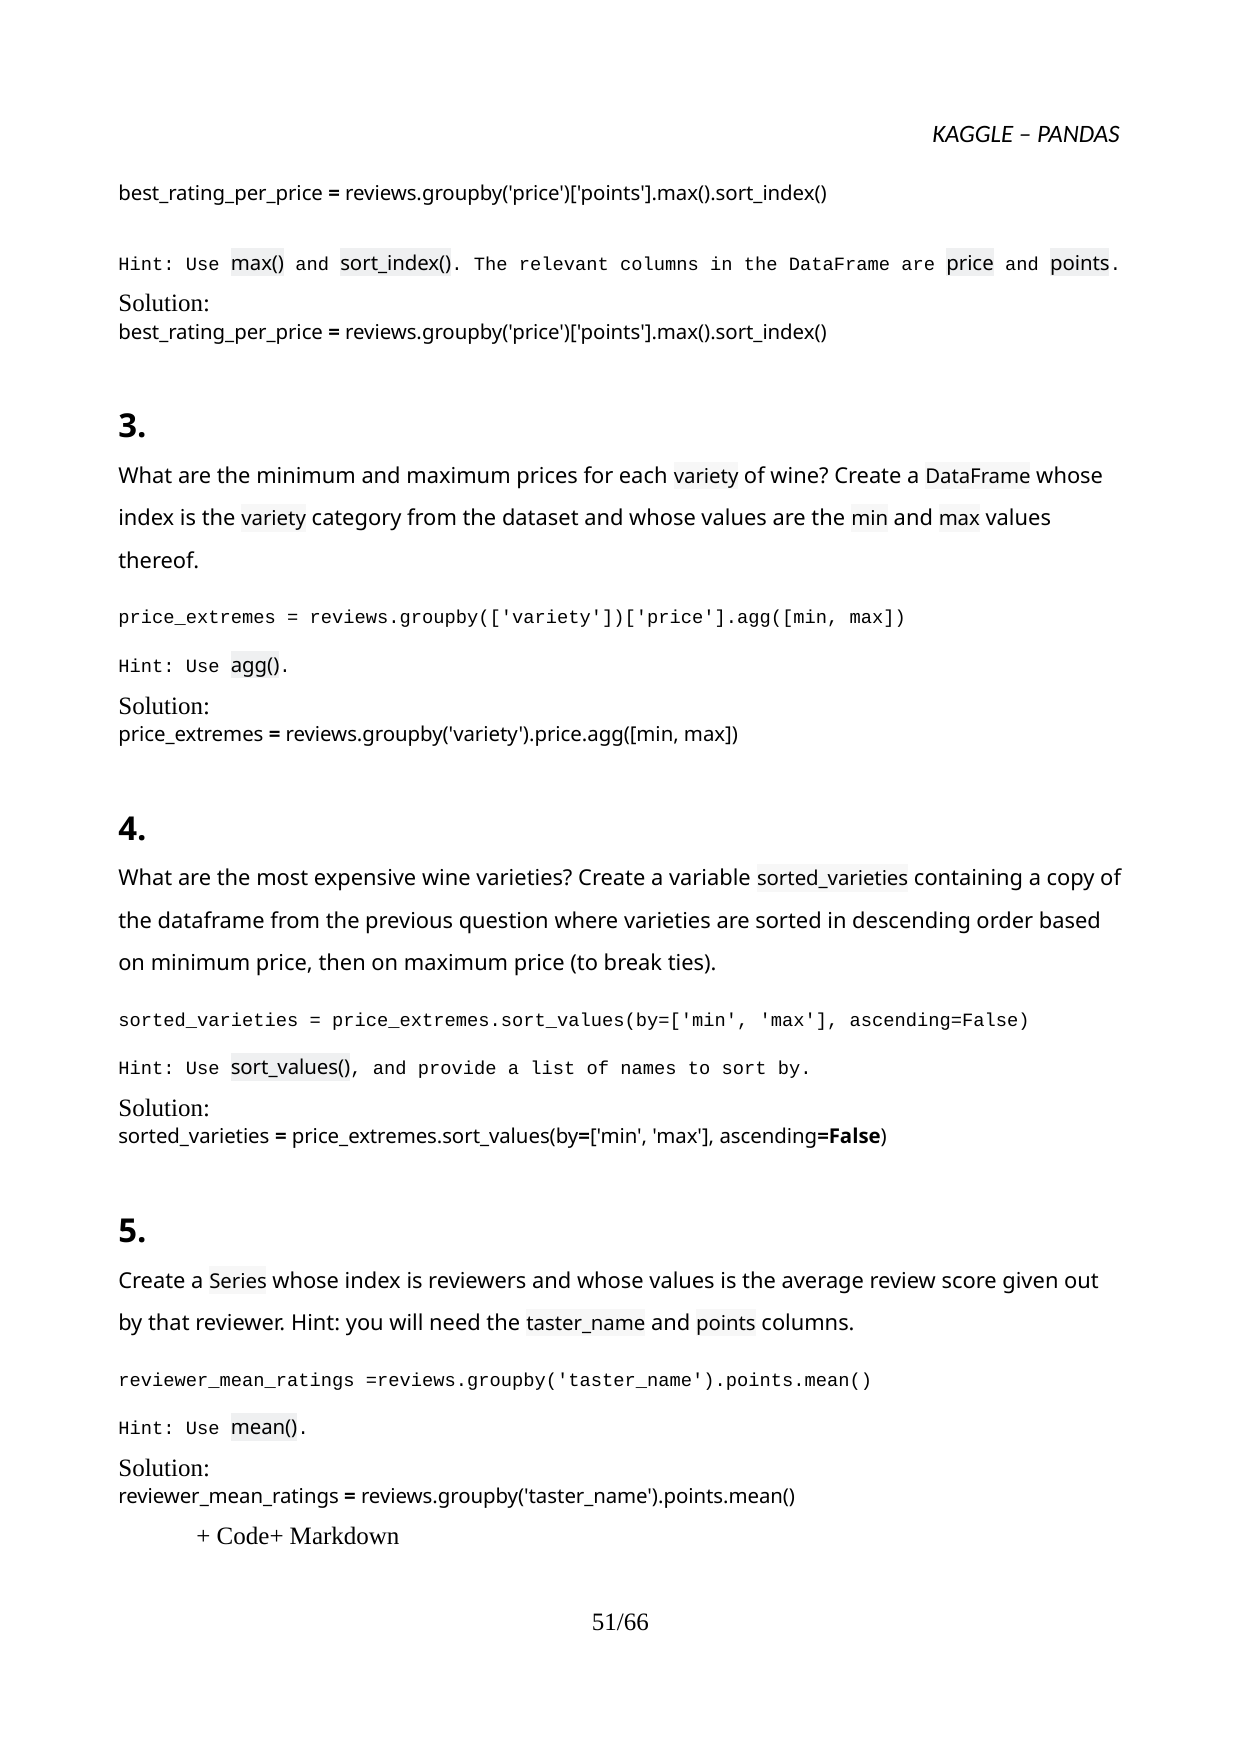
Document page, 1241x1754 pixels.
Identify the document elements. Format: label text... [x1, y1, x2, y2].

text sorted_varieties = price_extremes.sort_values(by=['min', 'max'], ascending=False) [118, 1010, 1122, 1032]
text reviewer_mean_ratings = reviews.groupby('taster_name').points.mean() [118, 1482, 1122, 1509]
text Hint: Use mean(). [118, 1413, 1122, 1441]
text Hint: Use sort_values(), and provide a list of names to sort by. [118, 1053, 1122, 1081]
text price_extremes = reviews.groupby(['variety'])['price'].agg([min, max]) [118, 608, 1122, 629]
text + Code+ Markdown [196, 1521, 1122, 1550]
text Solution: [118, 691, 1122, 719]
text best_rating_per_price = reviews.groupby('price')['points'].max().sort_index() [118, 317, 1122, 345]
text best_rating_per_price = reviews.groupby('price')['points'].max().sort_index() [118, 178, 1122, 206]
text Solution: [118, 1453, 1122, 1482]
text What are the minimum and maximum prices for each variety of wine? Create a DataFrame whose index is the variety category from the dataset and whose values are the min and max values thereof. [118, 460, 1122, 574]
subtitle 4. [118, 805, 1122, 850]
text Solution: [118, 288, 1122, 317]
text reviewer_mean_ratings =reviews.groupby('taster_name').points.mean() [118, 1370, 1122, 1392]
text Create a Series whose index is reviewers and whose values is the average review score given out by that reviewer. Hint: you will need the taster_name and points columns. [118, 1264, 1122, 1337]
text Hint: Use agg(). [118, 651, 1122, 678]
text price_extremes = reviews.groupby('variety').price.agg([min, max]) [118, 719, 1122, 747]
text Solution: [118, 1093, 1122, 1122]
text What are the most expensive wine varieties? Create a variable sorted_varieties containing a copy of the dataframe from the previous question where varieties are sorted in descending order based on minimum price, then on maximum price (to break ties). [118, 862, 1122, 977]
text Hint: Use max() and sort_index(). The relevant columns in the DataFrame are price and points. [118, 248, 1122, 276]
text sorted_varieties = price_extremes.sort_values(by=['min', 'max'], ascending=False) [118, 1122, 1122, 1149]
subtitle 3. [118, 403, 1122, 447]
subtitle 5. [118, 1207, 1122, 1252]
